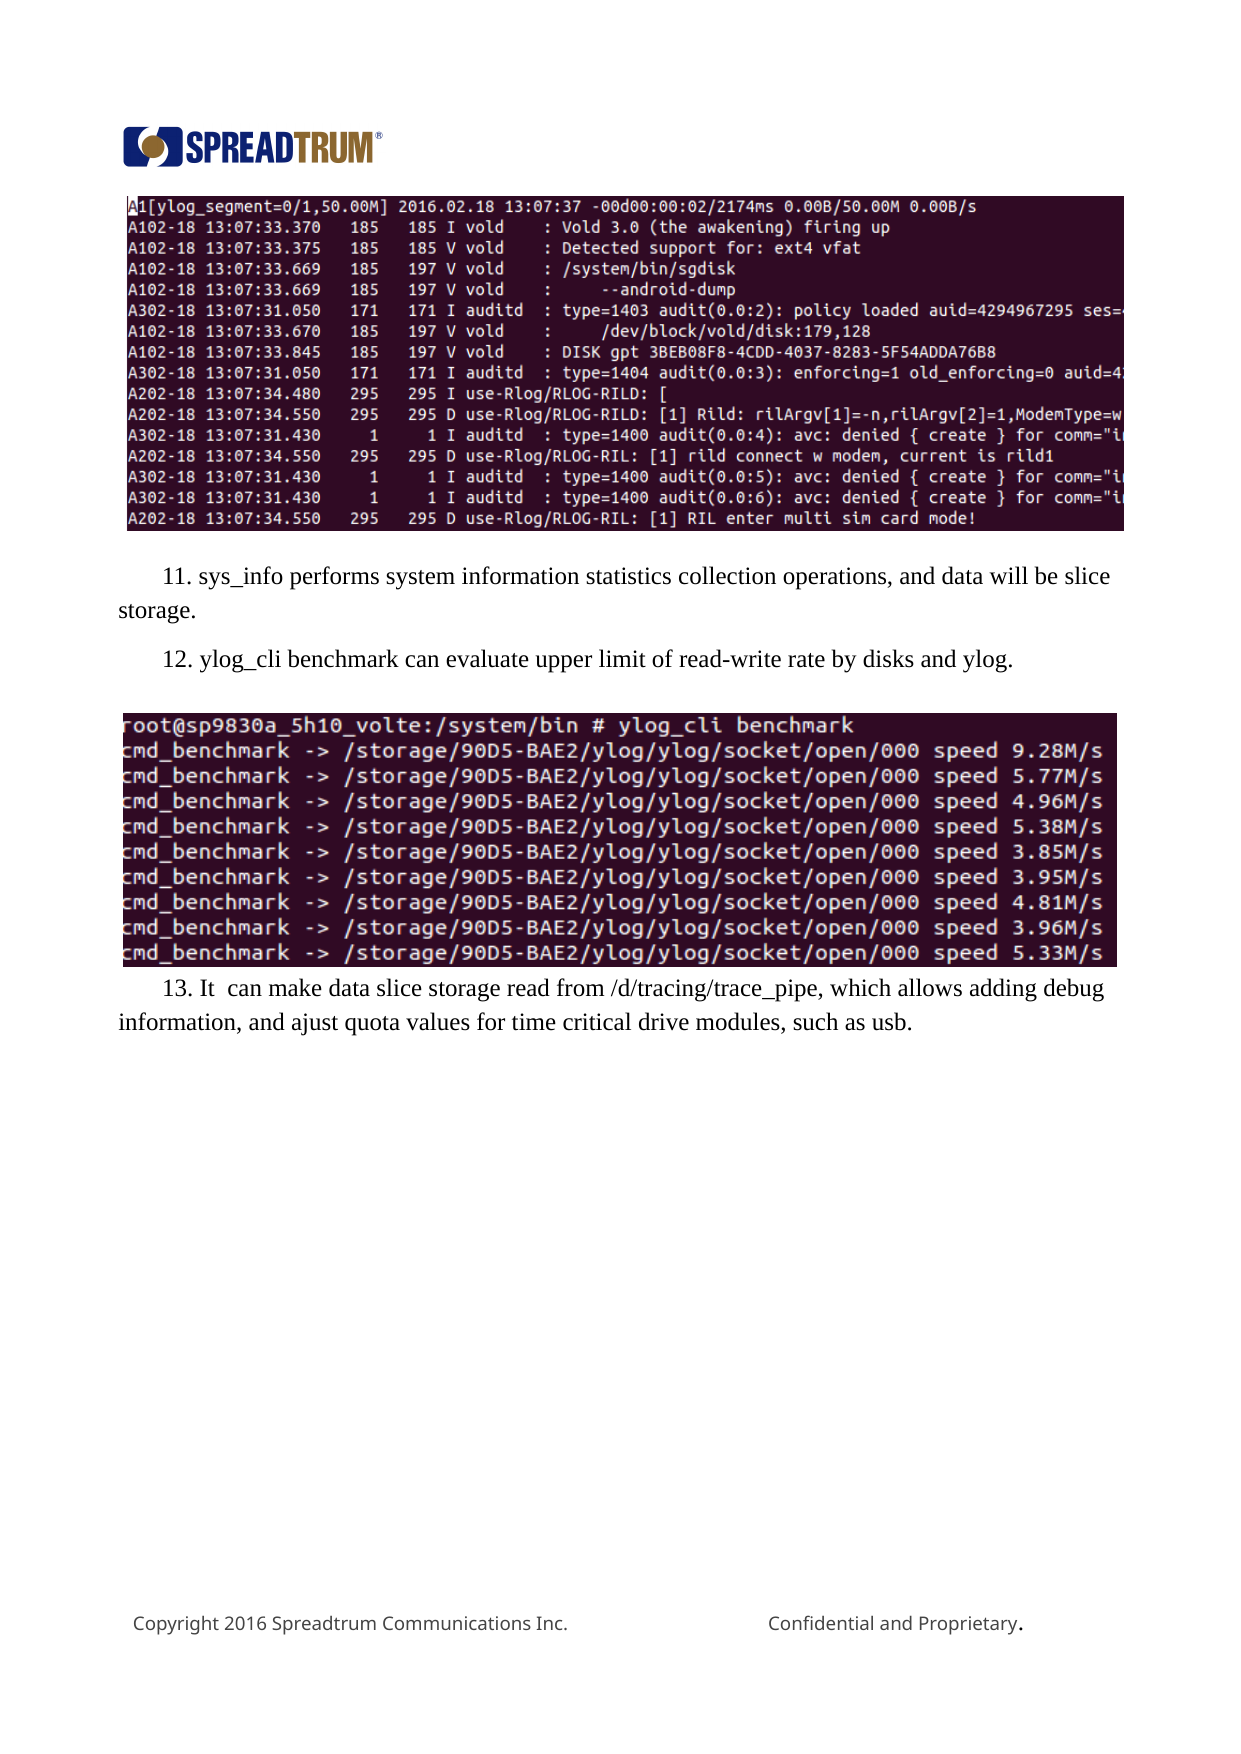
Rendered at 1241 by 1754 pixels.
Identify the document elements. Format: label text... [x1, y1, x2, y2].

text 12. ylog_cli benchmark can evaluate upper limit of read-write rate by disks and ylog. [118, 644, 1122, 673]
text 13. It can make data slice storage read from /d/tracing/trace_pipe, which allows adding debug information, and ajust quota values for time critical drive modules, such as usb. [118, 693, 1122, 1036]
picture [120, 123, 386, 168]
text 11. sys_info performs system information statistics collection operations, and data will be slice storage. [118, 561, 1122, 624]
picture [126, 196, 1124, 531]
picture [123, 713, 1117, 967]
